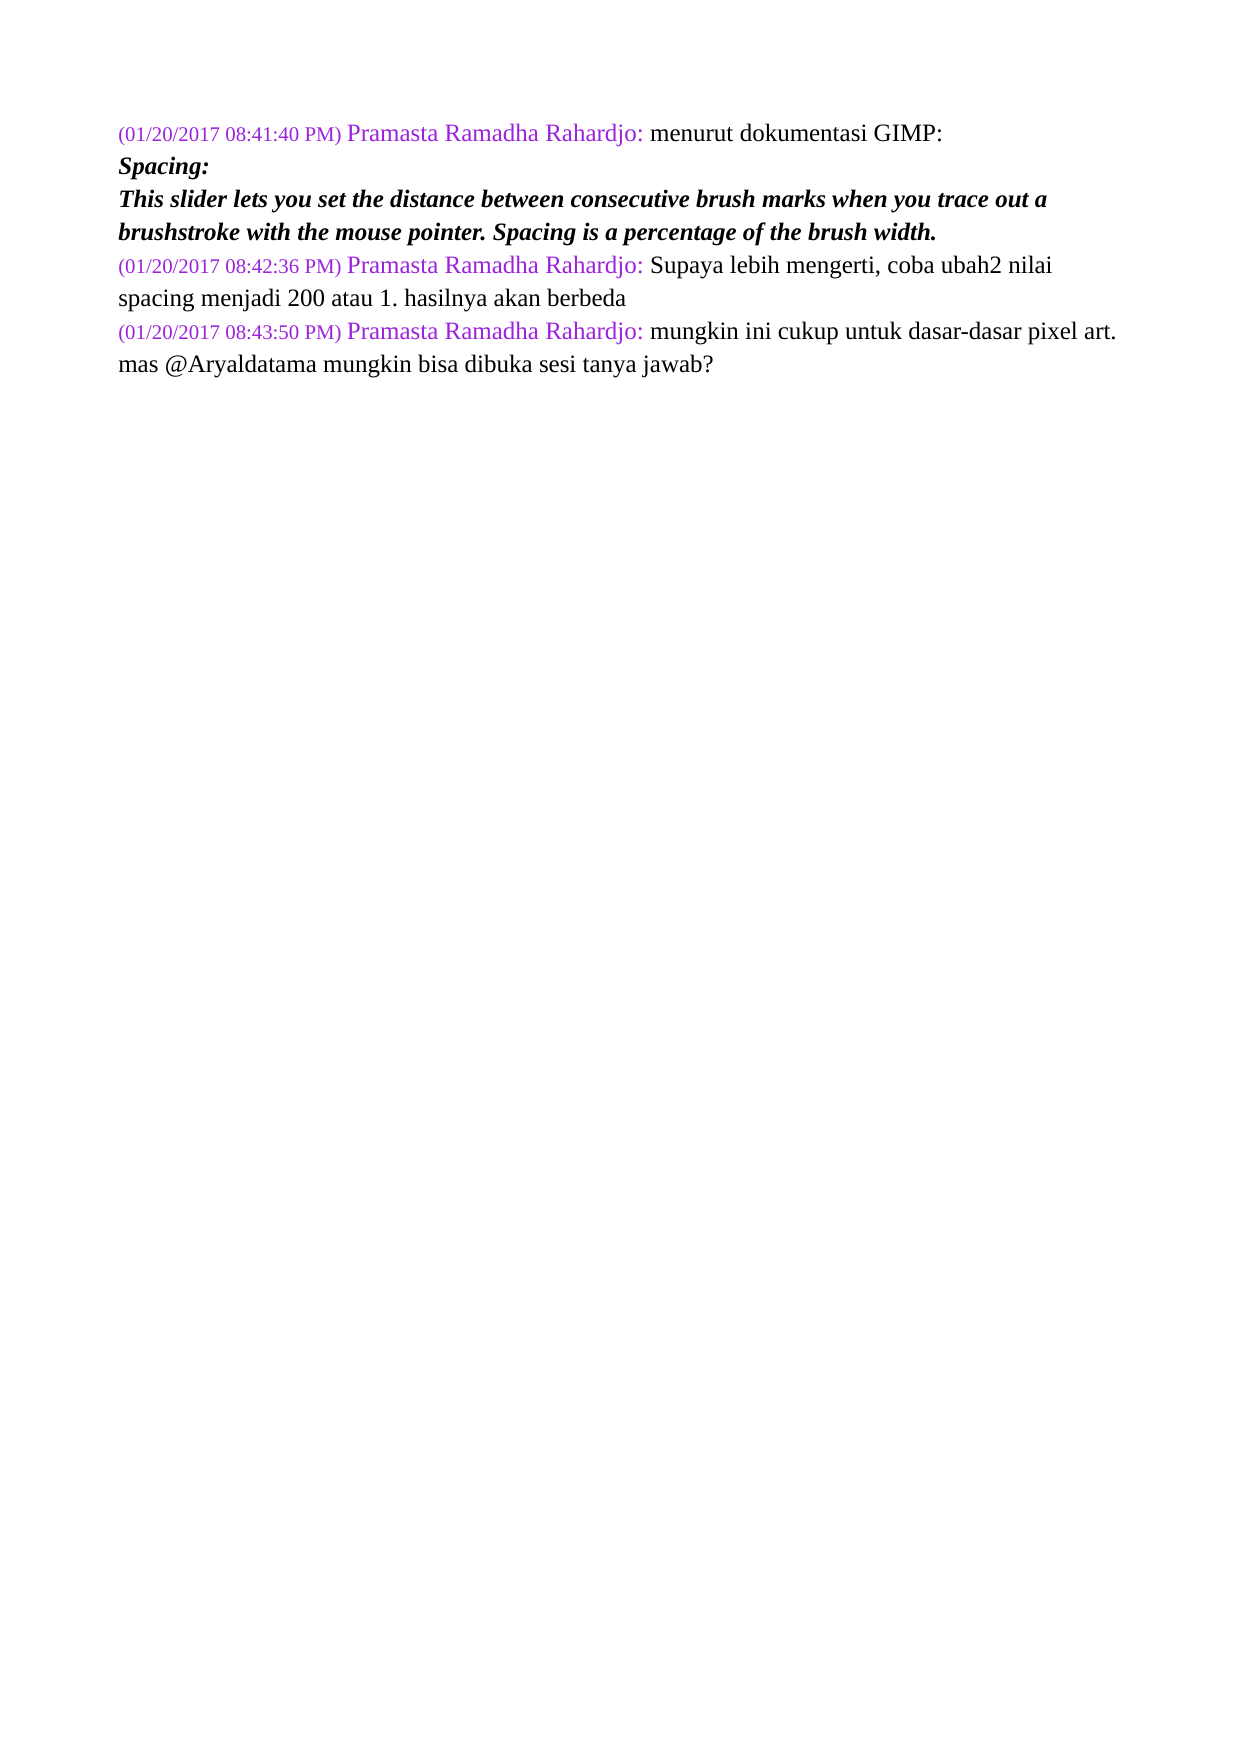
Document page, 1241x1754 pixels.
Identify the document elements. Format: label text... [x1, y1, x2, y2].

text (01/20/2017 08:41:40 PM) Pramasta Ramadha Rahardjo: menurut dokumentasi GIMP: Spacing: This slider lets you set the distance between consecutive brush marks when you trace out a brushstroke with the mouse pointer. Spacing is a percentage of the brush width. (01/20/2017 08:42:36 PM) Pramasta Ramadha Rahardjo: Supaya lebih mengerti, coba ubah2 nilai spacing menjadi 200 atau 1. hasilnya akan berbeda (01/20/2017 08:43:50 PM) Pramasta Ramadha Rahardjo: mungkin ini cukup untuk dasar-dasar pixel art. mas @Aryaldatama mungkin bisa dibuka sesi tanya jawab? [118, 118, 1122, 378]
